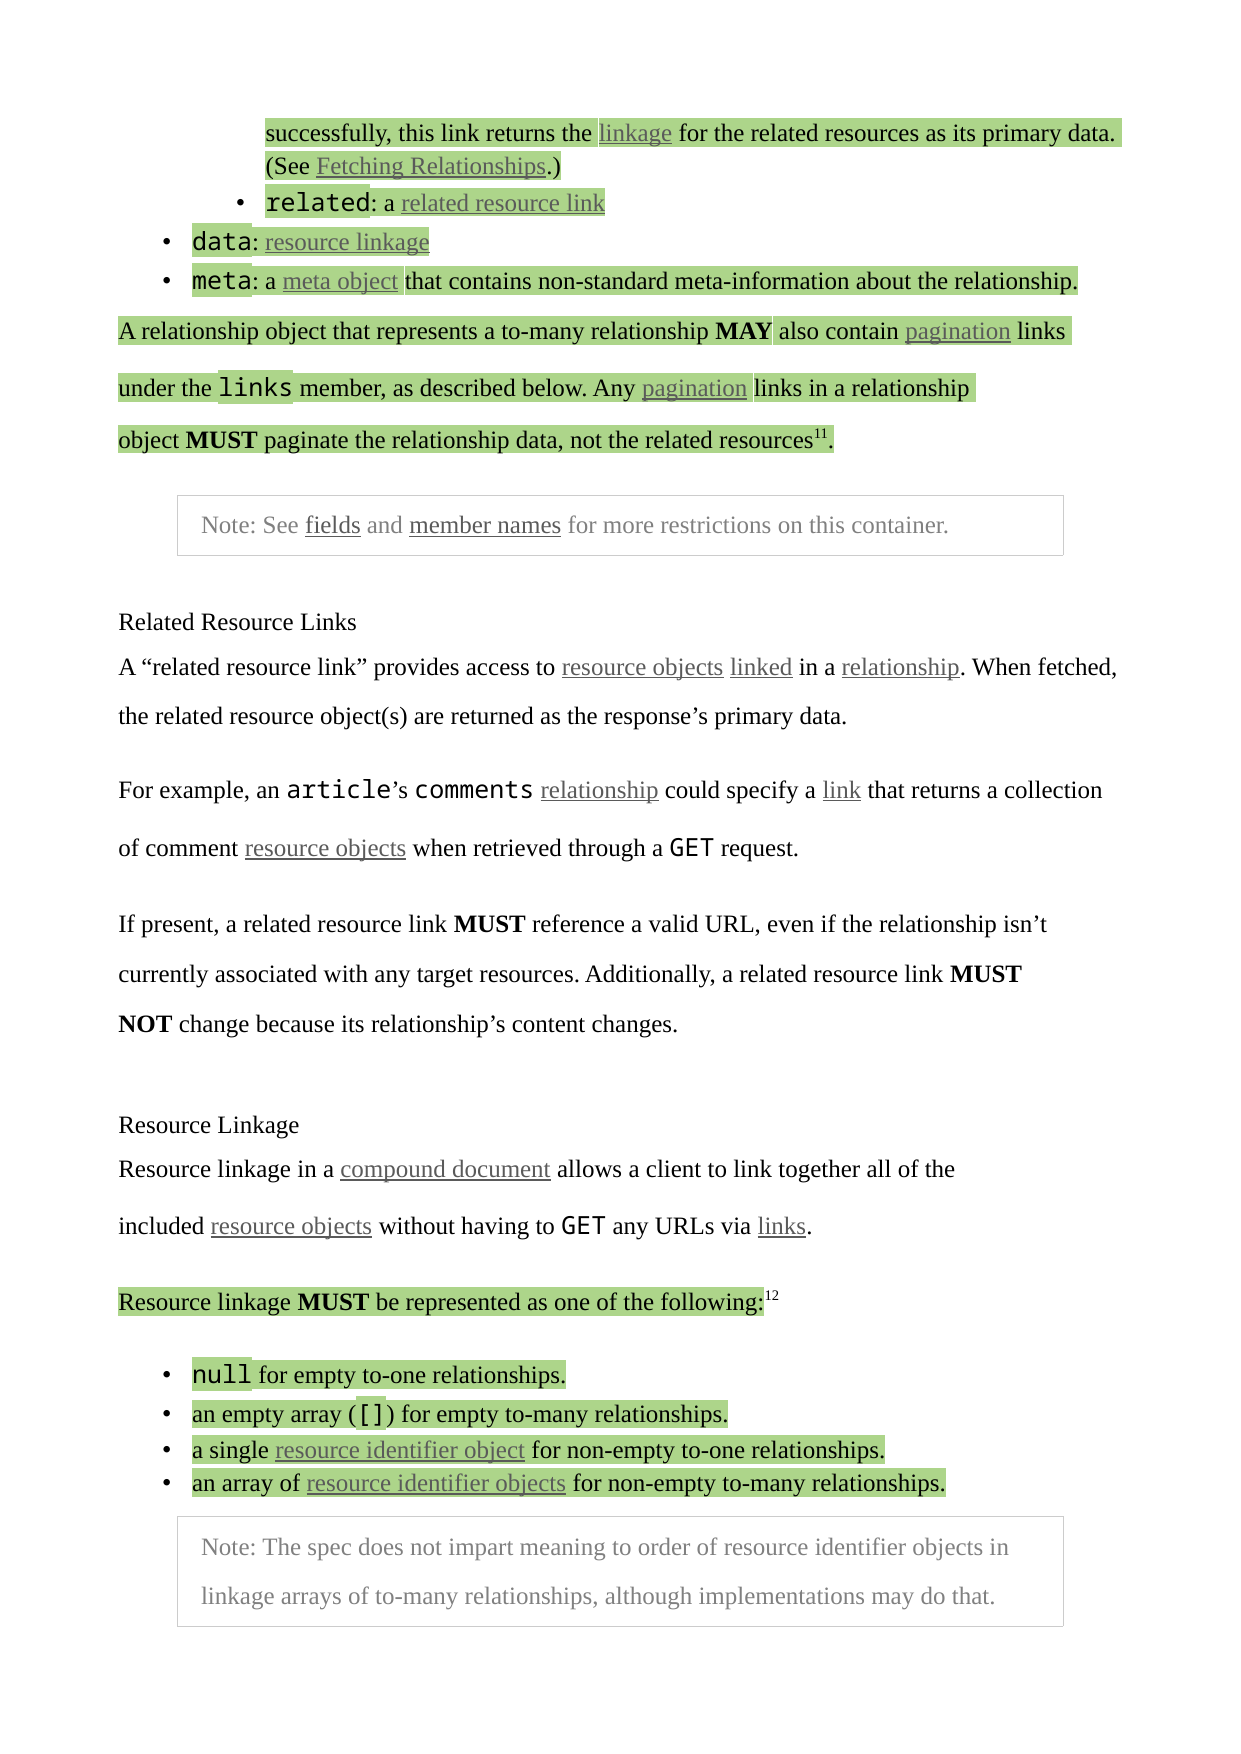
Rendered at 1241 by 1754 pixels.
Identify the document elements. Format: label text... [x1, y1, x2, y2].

subtitle Related Resource Links [118, 607, 1122, 636]
text A “related resource link” provides access to resource objects linked in a relationship. When fetched, the related resource object(s) are returned as the response’s primary data. [118, 652, 1122, 730]
text Note: The spec does not impart meaning to order of resource identifier objects in linkage arrays of to-many relationships, although implementations may do that. [178, 1517, 1063, 1626]
list an array of resource identifier objects for non-empty to-many relationships. [162, 1468, 1122, 1497]
list data: resource linkage [162, 223, 1122, 257]
text Resource linkage in a compound document allows a client to link together all of the included resource objects without having to GET any URLs via links. [118, 1154, 1122, 1242]
text A relationship object that represents a to-many relationship MAY also contain pagination links under the links member, as described below. Any pagination links in a relationship object MUST paginate the relationship data, not the related resources11. [118, 316, 1122, 453]
text If present, a related resource link MUST reference a valid URL, even if the relationship isn’t currently associated with any target resources. Additionally, a related resource link MUST NOT change because its relationship’s content changes. [118, 909, 1122, 1037]
text For example, an article’s comments relationship could specify a link that returns a collection of comment resource objects when retrieved through a GET request. [118, 771, 1122, 864]
list successfully, this link returns the linkage for the related resources as its primary data. (See Fetching Relationships.) [236, 118, 1122, 180]
list a single resource identifier object for non-empty to-one relationships. [162, 1435, 1122, 1464]
list null for empty to-one relationships. [162, 1357, 1122, 1391]
list an empty array ([]) for empty to-many relationships. [162, 1396, 1122, 1430]
text Resource linkage MUST be represented as one of the following: [118, 1287, 1122, 1316]
list related: a related resource link [236, 184, 1122, 218]
text Note: See fields and member names for more restrictions on this container. [178, 496, 1063, 555]
subtitle Resource Linkage [118, 1110, 1122, 1139]
list meta: a meta object that contains non-standard meta-information about the relationship. [162, 262, 1122, 297]
